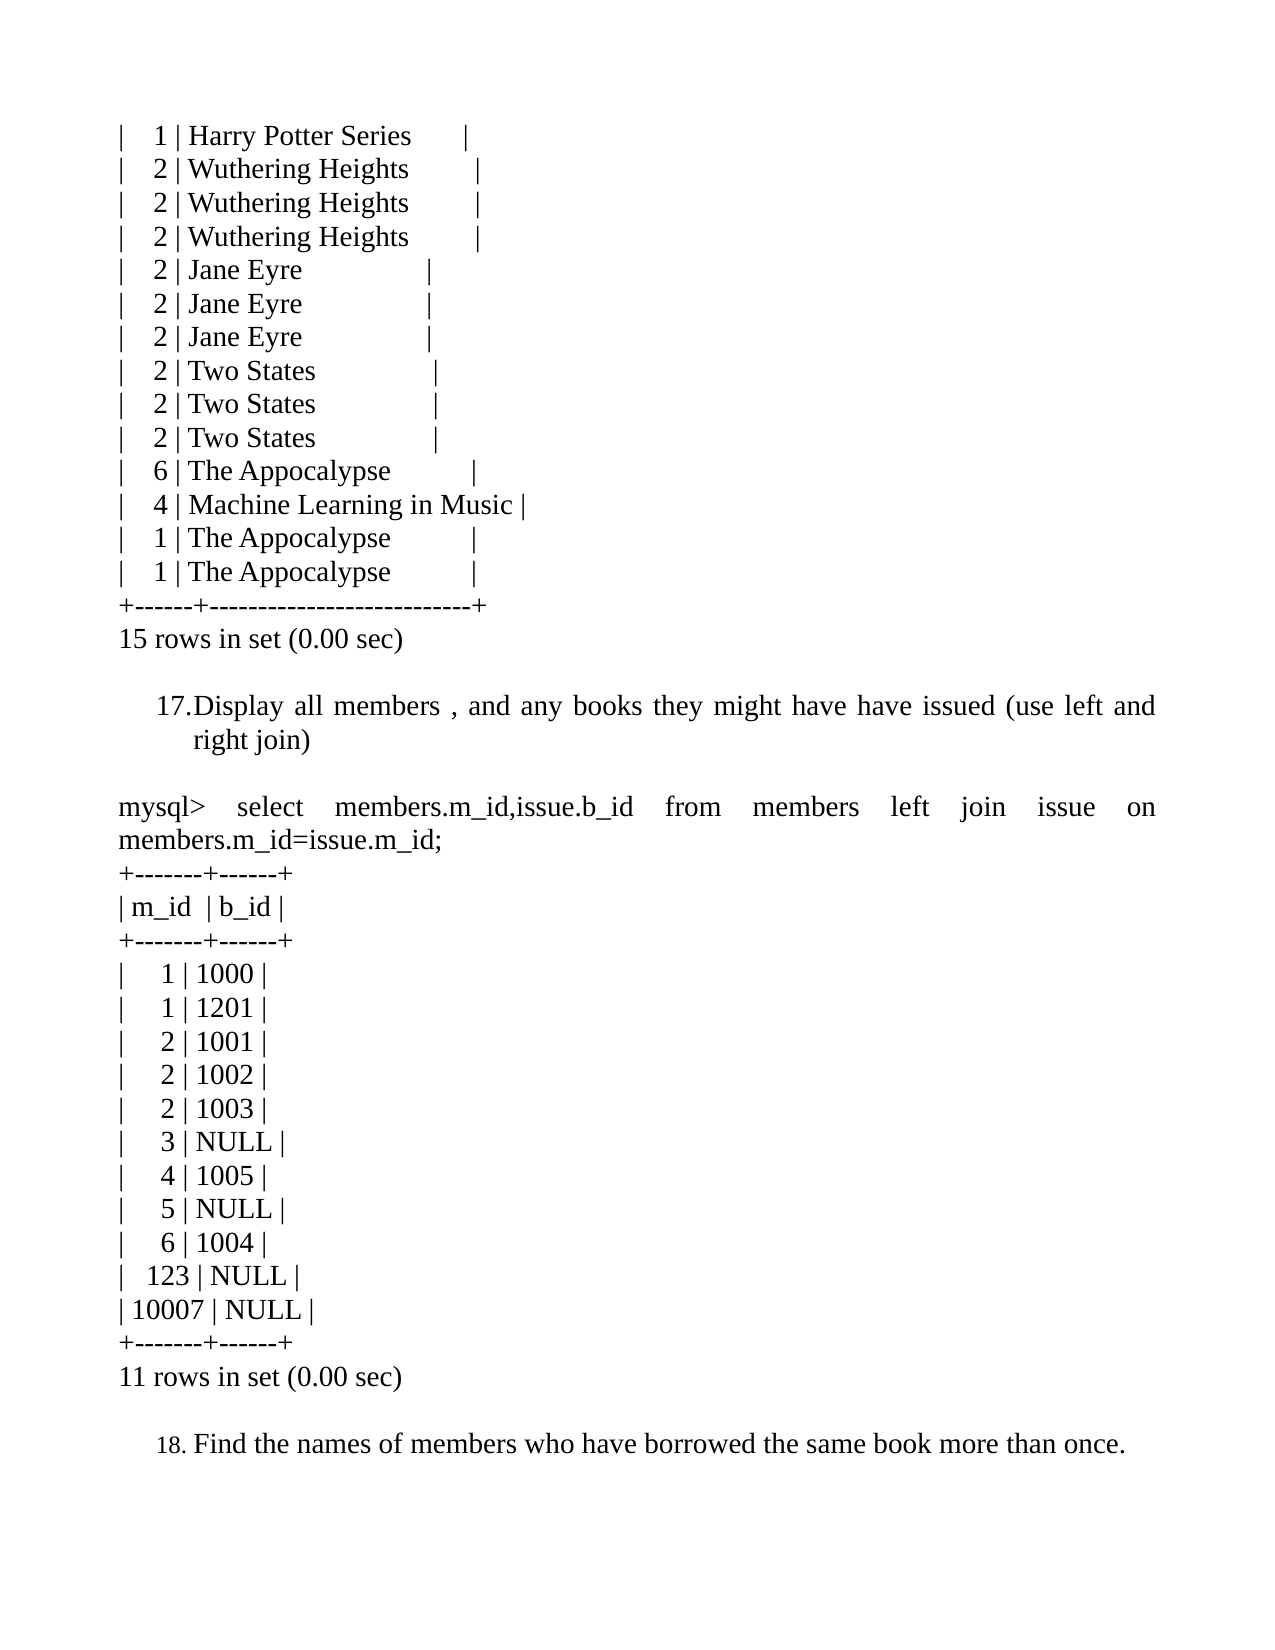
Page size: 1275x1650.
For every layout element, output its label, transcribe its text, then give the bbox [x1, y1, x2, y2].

text | 10007 | NULL | [118, 1292, 1157, 1326]
text | 2 | Two States | [118, 353, 1157, 386]
list Display all members , and any books they might have have issued (use left and right join) [156, 688, 1157, 755]
text | 2 | Jane Eyre | [118, 286, 1157, 319]
list Find the names of members who have borrowed the same book more than once. [156, 1426, 1157, 1460]
text | 6 | 1004 | [118, 1225, 1157, 1258]
text | 6 | The Appocalypse | [118, 453, 1157, 487]
text | 1 | 1000 | [118, 957, 1157, 990]
text | 2 | Two States | [118, 420, 1157, 453]
text +-------+------+ [118, 1326, 1157, 1359]
text +-------+------+ [118, 856, 1157, 889]
text | 2 | 1001 | [118, 1024, 1157, 1057]
text | 3 | NULL | [118, 1124, 1157, 1158]
text | 2 | Jane Eyre | [118, 252, 1157, 286]
text mysql> select members.m_id,issue.b_id from members left join issue on members.m_id=issue.m_id; [118, 789, 1157, 856]
text | 2 | 1003 | [118, 1091, 1157, 1124]
text | 2 | Wuthering Heights | [118, 152, 1157, 185]
text | 2 | Wuthering Heights | [118, 219, 1157, 252]
text | 1 | 1201 | [118, 990, 1157, 1024]
text +------+---------------------------+ [118, 588, 1157, 621]
text | 5 | NULL | [118, 1191, 1157, 1225]
text | 2 | 1002 | [118, 1057, 1157, 1091]
text | 4 | 1005 | [118, 1158, 1157, 1191]
text +-------+------+ [118, 923, 1157, 957]
text | 1 | The Appocalypse | [118, 554, 1157, 588]
text 15 rows in set (0.00 sec) [118, 621, 1157, 655]
text | 2 | Jane Eyre | [118, 319, 1157, 353]
text | 123 | NULL | [118, 1258, 1157, 1292]
text | 2 | Wuthering Heights | [118, 185, 1157, 219]
text | 1 | Harry Potter Series | [118, 118, 1157, 152]
text 11 rows in set (0.00 sec) [118, 1359, 1157, 1393]
text | m_id | b_id | [118, 889, 1157, 923]
text | 2 | Two States | [118, 386, 1157, 420]
text | 4 | Machine Learning in Music | [118, 487, 1157, 521]
text | 1 | The Appocalypse | [118, 521, 1157, 554]
